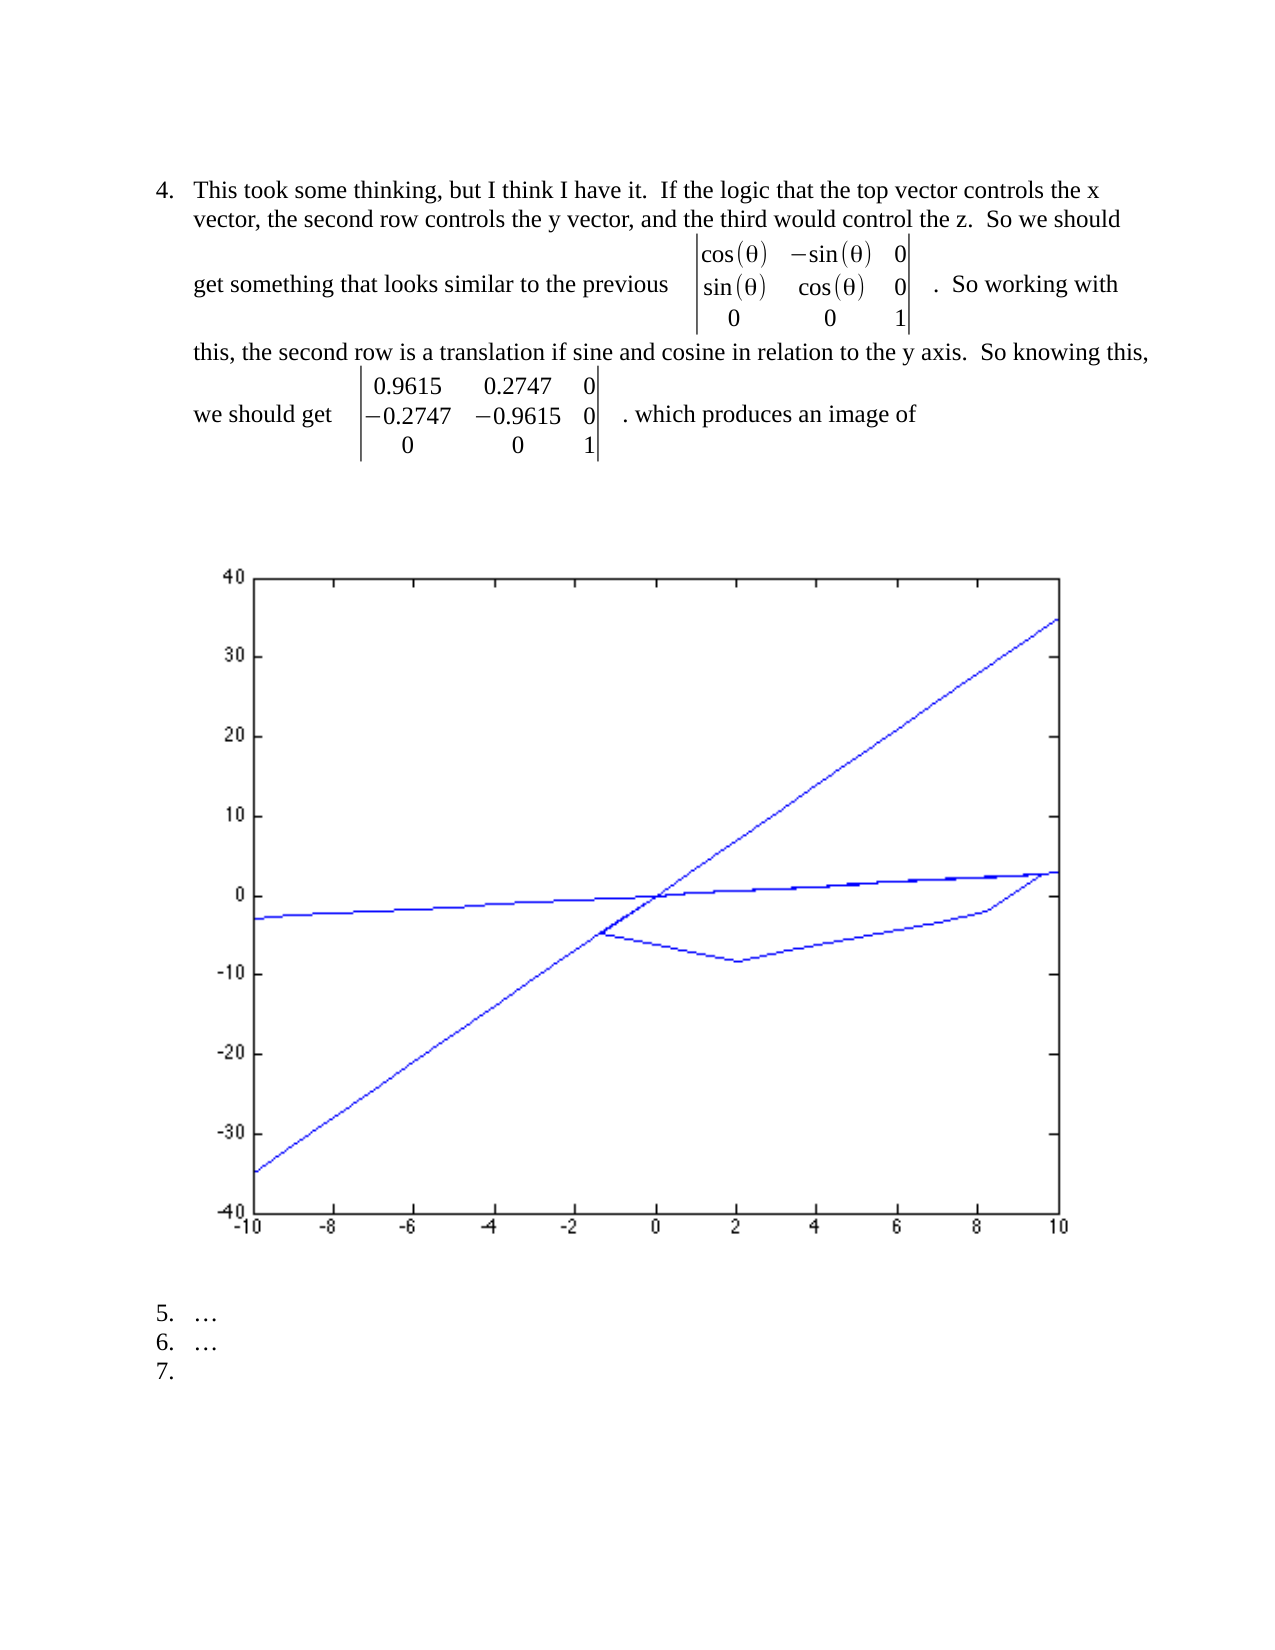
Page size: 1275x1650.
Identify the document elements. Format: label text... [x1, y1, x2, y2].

list This took some thinking, but I think I have it. If the logic that the top vector controls the x vector, the second row controls the y vector, and the third would control the z. So we should get something that looks similar to the previous . So working with this, the second row is a translation if sine and cosine in relation to the y axis. So knowing this, we should get . which produces an image of [156, 176, 1157, 521]
picture [118, 521, 1157, 1299]
list … [156, 1327, 1157, 1356]
list … [156, 1299, 1157, 1327]
